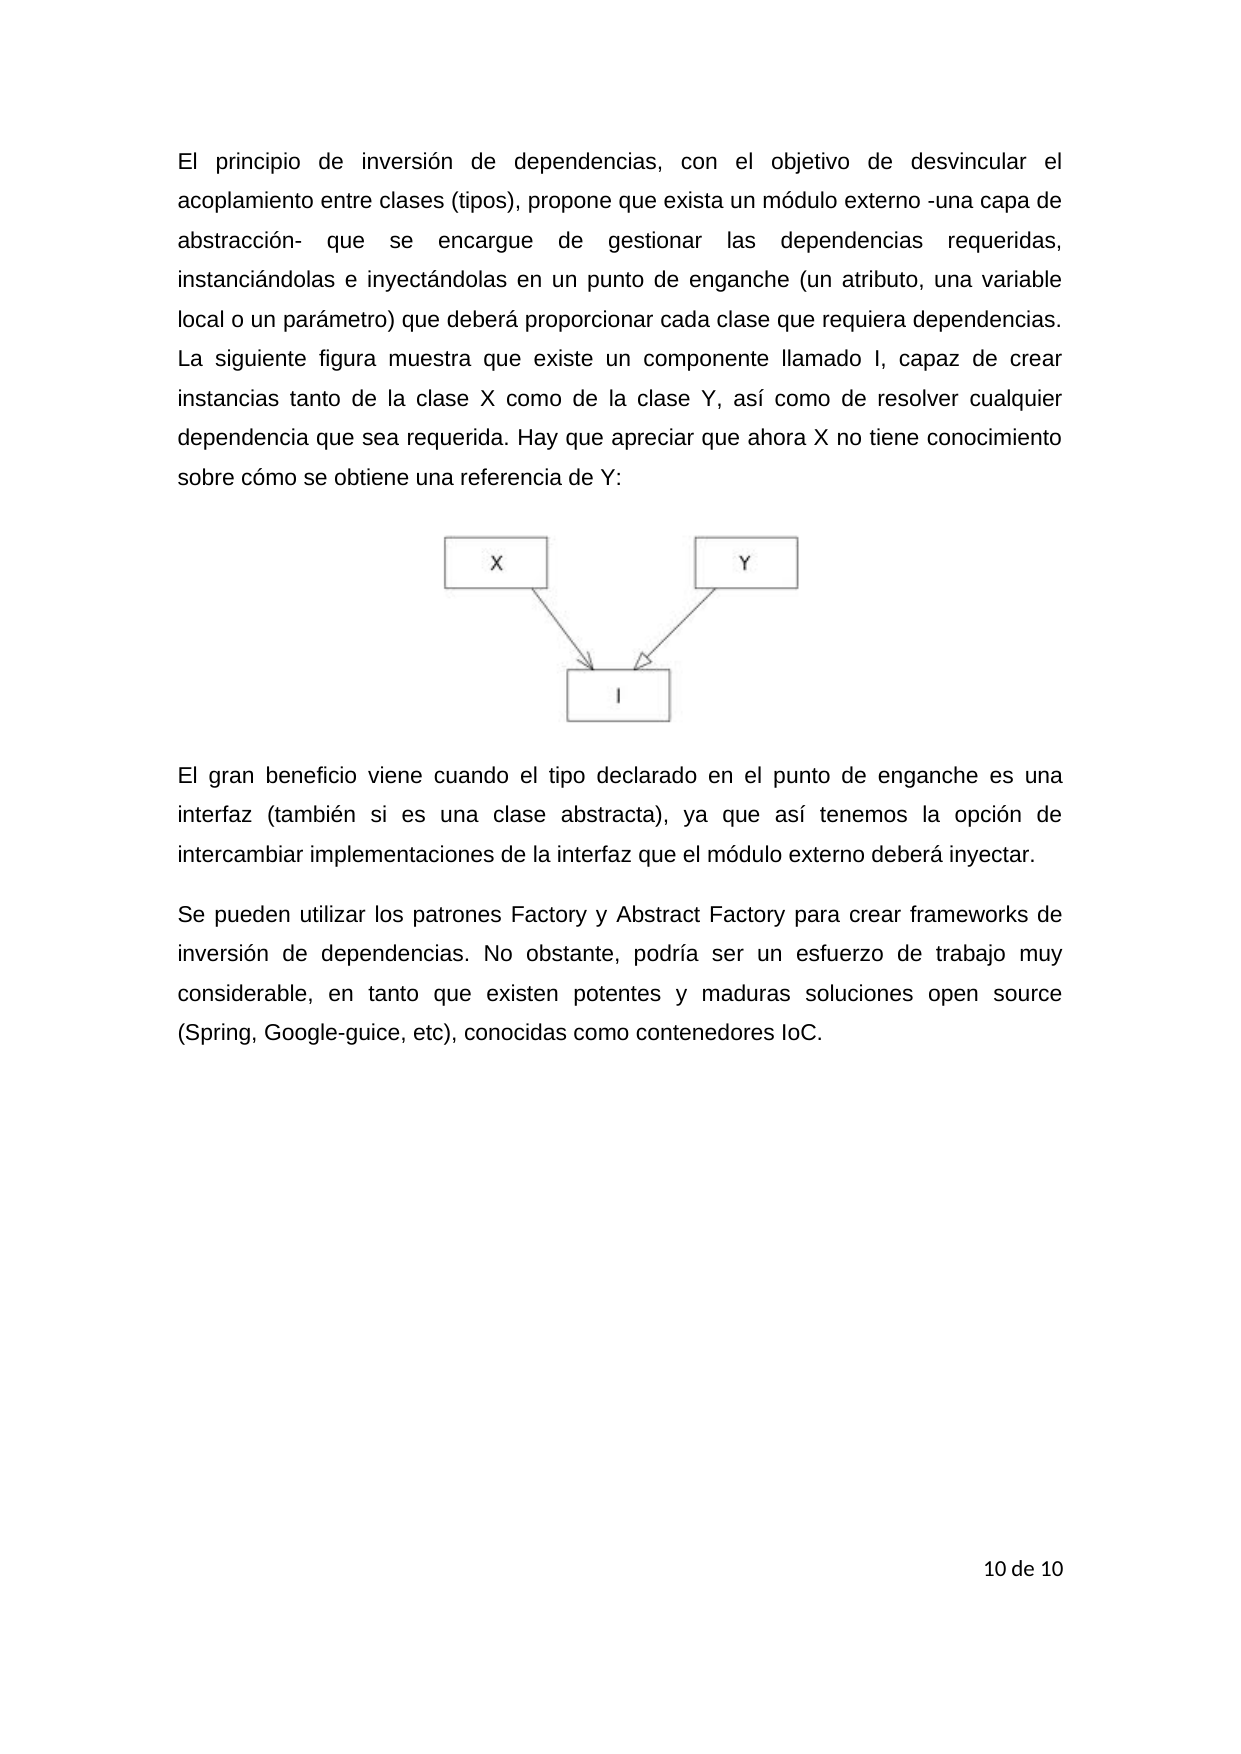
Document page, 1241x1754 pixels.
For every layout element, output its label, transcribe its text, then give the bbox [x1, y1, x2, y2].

text El gran beneficio viene cuando el tipo declarado en el punto de enganche es una interfaz (también si es una clase abstracta), ya que así tenemos la opción de intercambiar implementaciones de la interfaz que el módulo externo deberá inyectar. [177, 762, 1063, 867]
text Se pueden utilizar los patrones Factory y Abstract Factory para crear frameworks de inversión de dependencias. No obstante, podría ser un esfuerzo de trabajo muy considerable, en tanto que existen potentes y maduras soluciones open source (Spring, Google-guice, etc), conocidas como contenedores IoC. [177, 901, 1063, 1046]
picture [435, 523, 805, 727]
text El principio de inversión de dependencias, con el objetivo de desvincular el acoplamiento entre clases (tipos), propone que exista un módulo externo -una capa de abstracción- que se encargue de gestionar las dependencias requeridas, instanciándolas e inyectándolas en un punto de enganche (un atributo, una variable local o un parámetro) que deberá proporcionar cada clase que requiera dependencias. La siguiente figura muestra que existe un componente llamado I, capaz de crear instancias tanto de la clase X como de la clase Y, así como de resolver cualquier dependencia que sea requerida. Hay que apreciar que ahora X no tiene conocimiento sobre cómo se obtiene una referencia de Y: [177, 148, 1063, 490]
